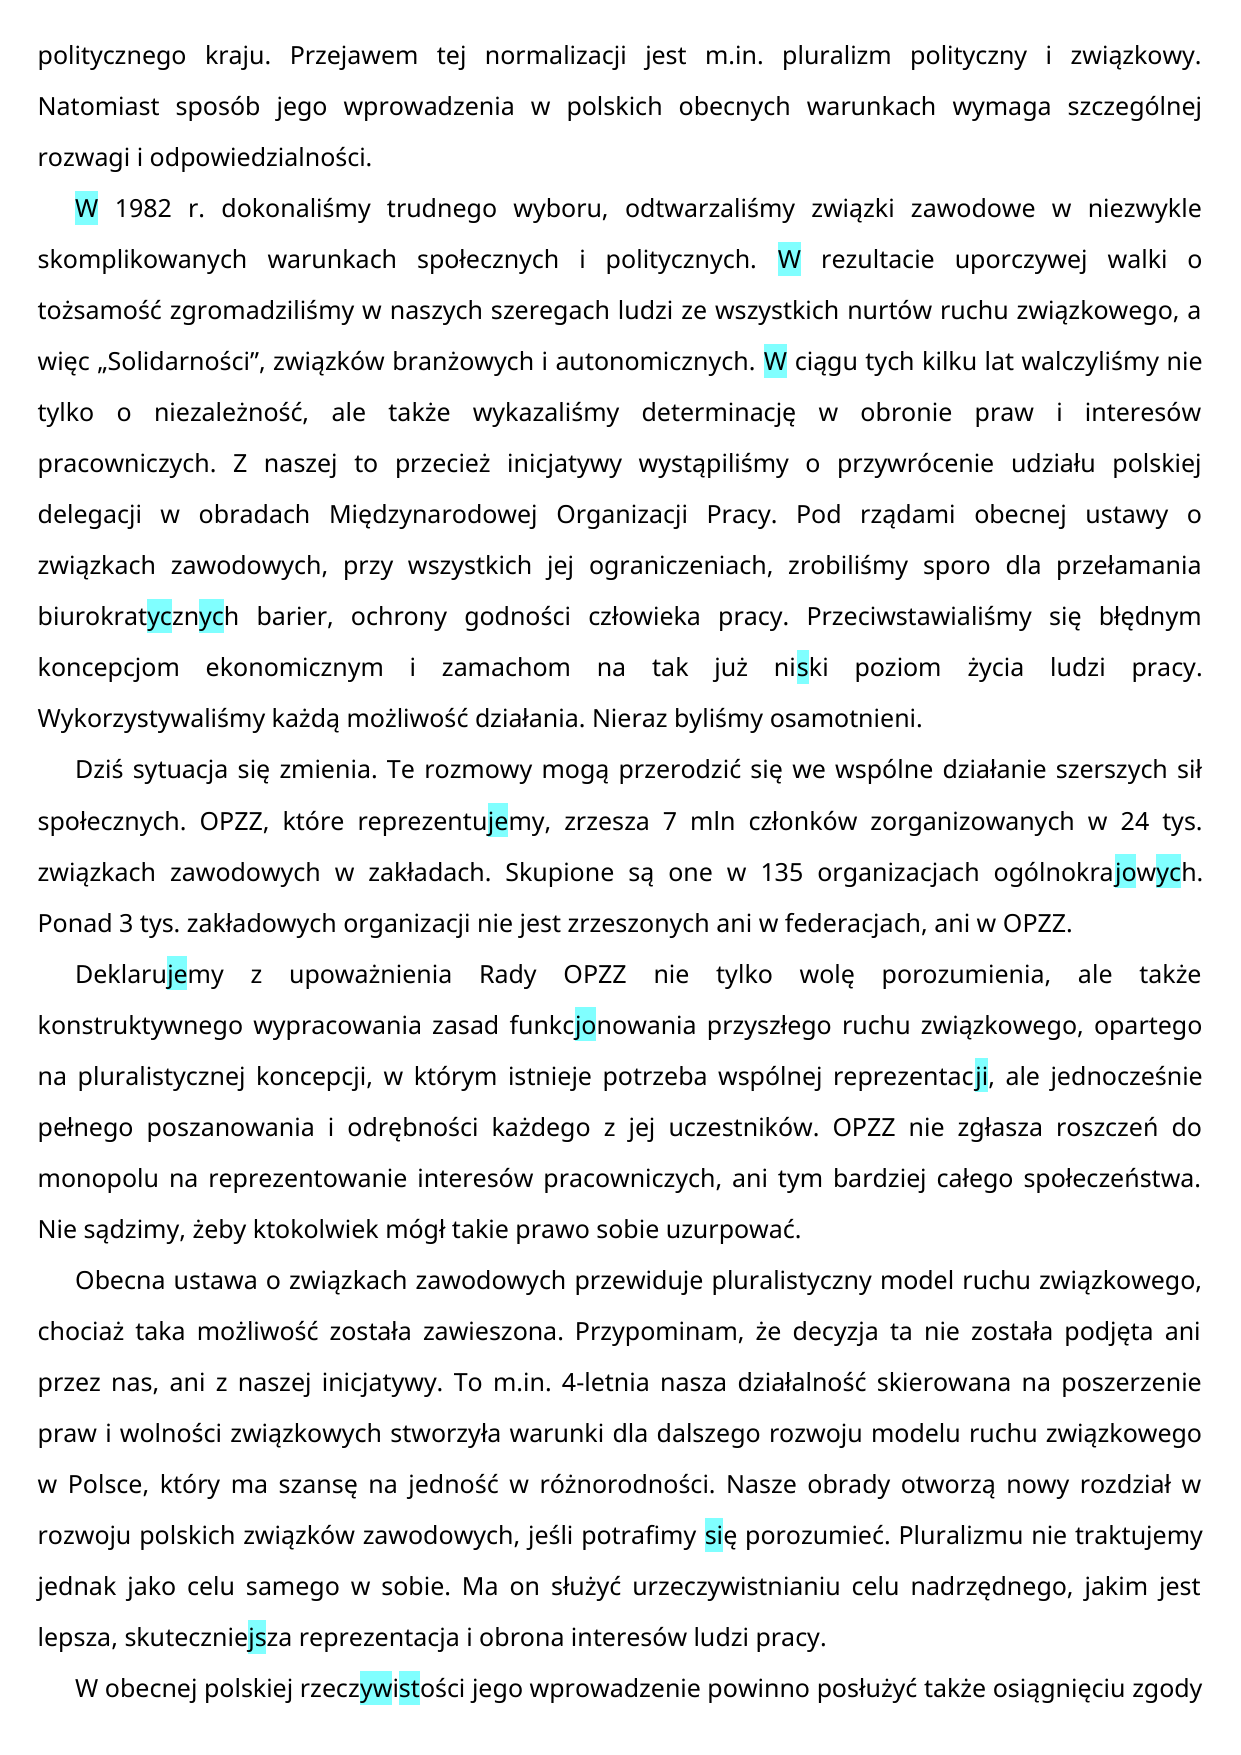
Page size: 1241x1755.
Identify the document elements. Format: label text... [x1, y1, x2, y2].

text W obecnej polskiej rzeczywistości jego wprowadzenie powinno posłużyć także osiągnięciu zgody [37, 1671, 1203, 1705]
text W 1982 r. dokonaliśmy trudnego wyboru, odtwarzaliśmy związki zawodowe w niezwykle skomplikowanych warunkach społecznych i politycznych. W rezultacie uporczywej walki o tożsamość zgromadziliśmy w naszych szeregach ludzi ze wszystkich nurtów ruchu związkowego, a więc „Solidarności”, związków branżowych i autonomicznych. W ciągu tych kilku lat walczyliśmy nie tylko o niezależność, ale także wykazaliśmy determinację w obronie praw i interesów pracowniczych. Z naszej to przecież inicjatywy wystąpiliśmy o przywrócenie udziału polskiej delegacji w obradach Międzynarodowej Organizacji Pracy. Pod rządami obecnej ustawy o związkach zawodowych, przy wszystkich jej ograniczeniach, zrobiliśmy sporo dla przełamania biurokratycznych barier, ochrony godności człowieka pracy. Przeciwstawialiśmy się błędnym koncepcjom ekonomicznym i zamachom na tak już niski poziom życia ludzi pracy. Wykorzystywaliśmy każdą możliwość działania. Nieraz byliśmy osamotnieni. [37, 191, 1203, 735]
text politycznego kraju. Przejawem tej normalizacji jest m.in. pluralizm polityczny i związkowy. Natomiast sposób jego wprowadzenia w polskich obecnych warunkach wymaga szczególnej rozwagi i odpowiedzialności. [37, 37, 1203, 174]
text Obecna ustawa o związkach zawodowych przewiduje pluralistyczny model ruchu związkowego, chociaż taka możliwość została zawieszona. Przypominam, że decyzja ta nie została podjęta ani przez nas, ani z naszej inicjatywy. To m.in. 4-letnia nasza działalność skierowana na poszerzenie praw i wolności związkowych stworzyła warunki dla dalszego rozwoju modelu ruchu związkowego w Polsce, który ma szansę na jedność w różnorodności. Nasze obrady otworzą nowy rozdział w rozwoju polskich związków zawodowych, jeśli potrafimy się porozumieć. Pluralizmu nie traktujemy jednak jako celu samego w sobie. Ma on służyć urzeczywistnianiu celu nadrzędnego, jakim jest lepsza, skuteczniejsza reprezentacja i obrona interesów ludzi pracy. [37, 1262, 1203, 1654]
text Deklarujemy z upoważnienia Rady OPZZ nie tylko wolę porozumienia, ale także konstruktywnego wypracowania zasad funkcjonowania przyszłego ruchu związkowego, opartego na pluralistycznej koncepcji, w którym istnieje potrzeba wspólnej reprezentacji, ale jednocześnie pełnego poszanowania i odrębności każdego z jej uczestników. OPZZ nie zgłasza roszczeń do monopolu na reprezentowanie interesów pracowniczych, ani tym bardziej całego społeczeństwa. Nie sądzimy, żeby ktokolwiek mógł takie prawo sobie uzurpować. [37, 956, 1203, 1246]
text Dziś sytuacja się zmienia. Te rozmowy mogą przerodzić się we wspólne działanie szerszych sił społecznych. OPZZ, które reprezentujemy, zrzesza 7 mln członków zorganizowanych w 24 tys. związkach zawodowych w zakładach. Skupione są one w 135 organizacjach ogólnokrajowych. Ponad 3 tys. zakładowych organizacji nie jest zrzeszonych ani w federacjach, ani w OPZZ. [37, 752, 1203, 939]
